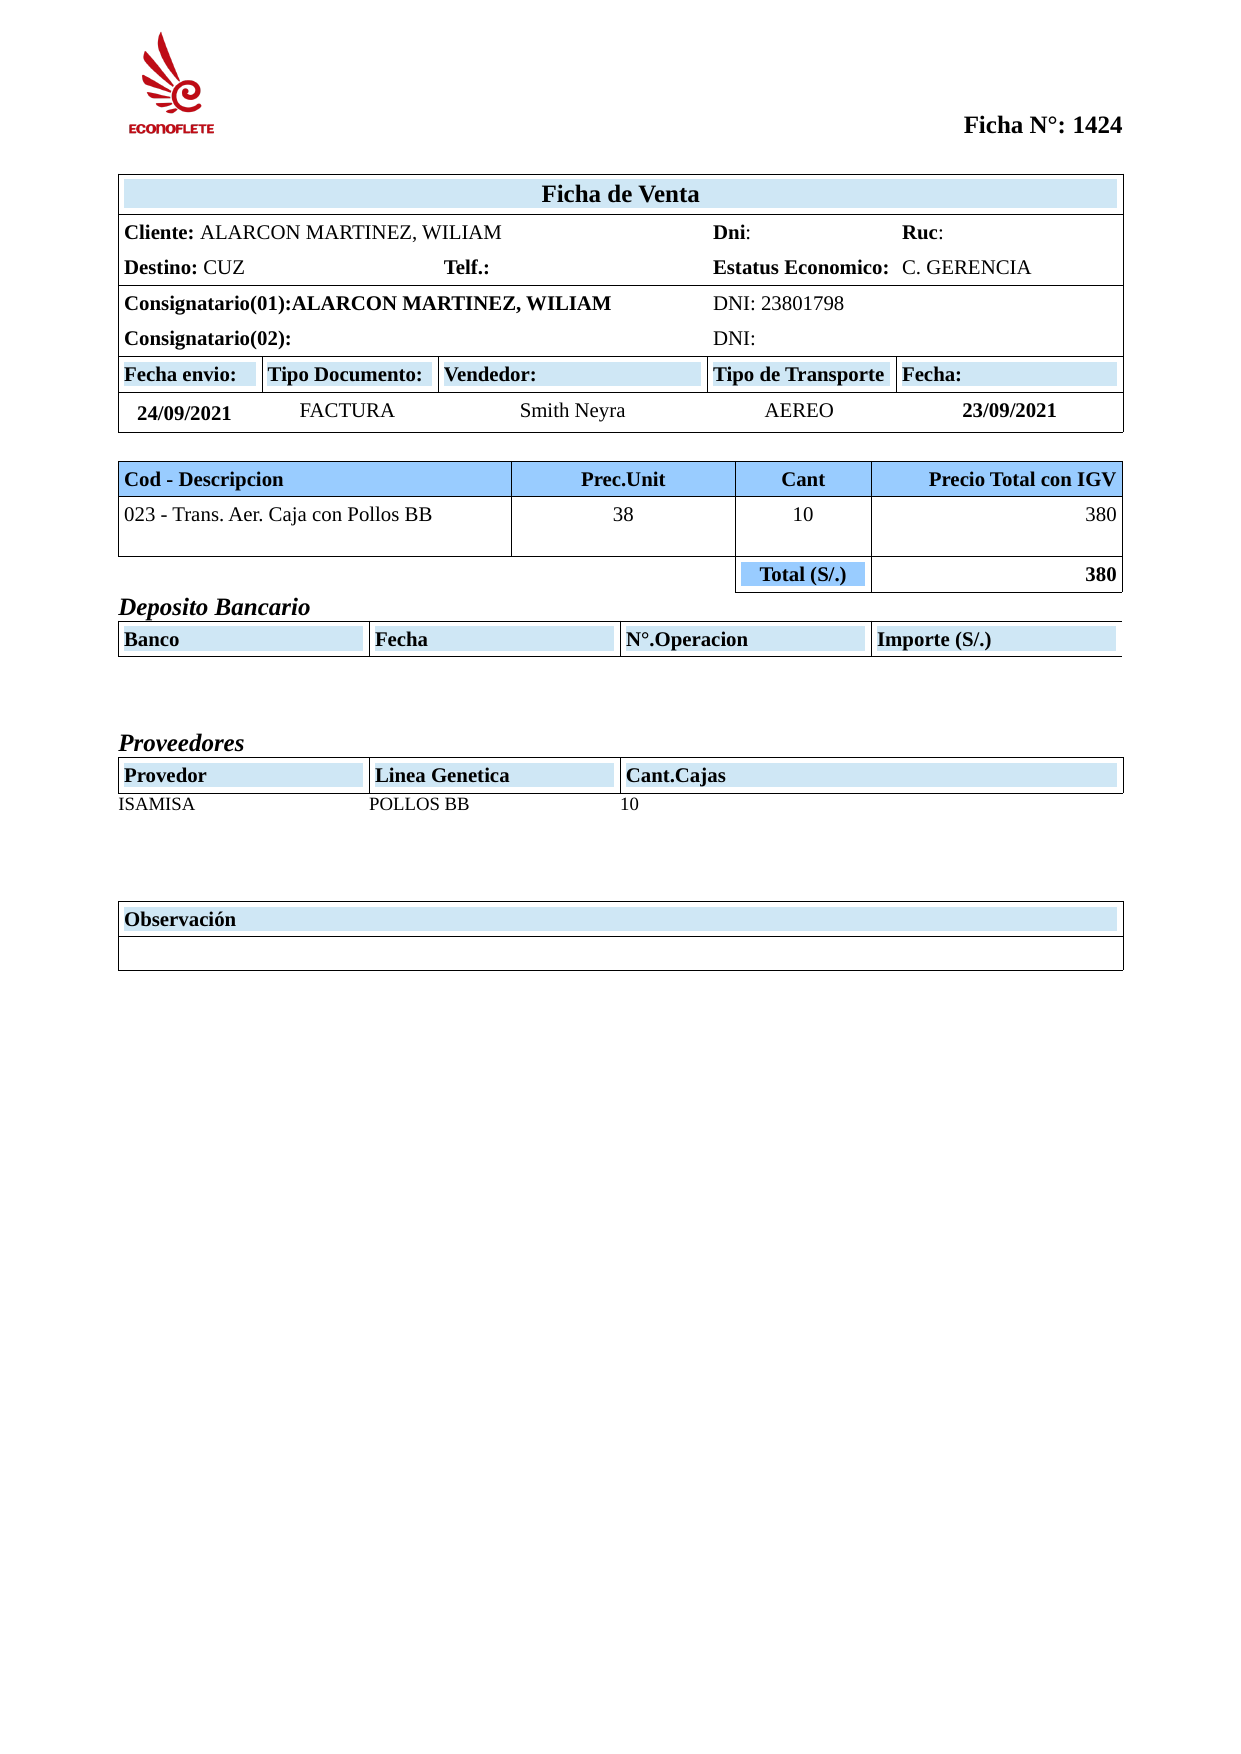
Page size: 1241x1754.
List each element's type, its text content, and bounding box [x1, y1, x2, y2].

table_cell POLLOS BB [369, 794, 620, 814]
table_cell [369, 858, 620, 879]
table_cell 380 [872, 497, 1122, 556]
table_header Importe (S/.) [872, 622, 1122, 656]
table_cell [369, 879, 620, 901]
table_cell 38 [512, 497, 735, 556]
table_cell [119, 937, 1123, 969]
table_cell [118, 657, 369, 680]
table_cell [118, 705, 369, 728]
table_cell 24/09/2021 [119, 393, 262, 432]
table_cell [511, 557, 735, 592]
picture [118, 31, 225, 134]
text Deposito Bancario [118, 592, 1122, 621]
table_cell [369, 680, 620, 704]
table_cell Cliente: ALARCON MARTINEZ, WILIAM [119, 215, 707, 249]
table_cell Vendedor: [439, 357, 707, 392]
table_cell [118, 858, 369, 879]
table_cell Telf.: [438, 249, 707, 285]
table_header Observación [119, 902, 1123, 936]
table_cell [871, 680, 1122, 704]
table_header Precio Total con IGV [872, 462, 1122, 496]
table_cell [118, 680, 369, 704]
table_cell [369, 705, 620, 728]
table_cell Fecha envio: [119, 357, 262, 392]
table_cell [369, 836, 620, 858]
table_cell [118, 557, 511, 592]
table_header Prec.Unit [512, 462, 735, 496]
table_cell DNI: [707, 321, 1123, 356]
table_cell [369, 657, 620, 680]
table_cell [118, 879, 369, 901]
table_cell [118, 815, 369, 836]
table_header Fecha [370, 622, 620, 656]
table_cell [620, 858, 1123, 879]
table_cell 23/09/2021 [896, 393, 1123, 432]
table_cell 023 - Trans. Aer. Caja con Pollos BB [119, 497, 511, 556]
table_cell Smith Neyra [438, 393, 707, 432]
table_cell 380 [872, 557, 1122, 592]
table_header Banco [119, 622, 369, 656]
table_cell Estatus Economico: [707, 249, 896, 285]
table_cell Consignatario(01):ALARCON MARTINEZ, WILIAM [119, 286, 707, 321]
table_cell Total (S/.) [736, 557, 871, 592]
table_cell [118, 836, 369, 858]
table_cell [620, 705, 871, 728]
table_cell Ruc: [896, 215, 1123, 249]
table_cell ISAMISA [118, 794, 369, 814]
table_cell [871, 657, 1122, 680]
table_cell [620, 680, 871, 704]
table_cell [620, 815, 1123, 836]
table_cell C. GERENCIA [896, 249, 1123, 285]
table_cell Consignatario(02): [119, 321, 707, 356]
table_header Ficha de Venta [119, 175, 1123, 214]
table_header Cant.Cajas [621, 758, 1123, 793]
table_cell Destino: CUZ [119, 249, 438, 285]
table_header Cant [736, 462, 871, 496]
table_cell [871, 705, 1122, 728]
table_header Cod - Descripcion [119, 462, 511, 496]
table_header Linea Genetica [370, 758, 620, 793]
table_cell 10 [620, 794, 1123, 814]
table_header Provedor [119, 758, 369, 793]
table_cell Tipo de Transporte [708, 357, 896, 392]
table_cell [369, 815, 620, 836]
table_header N°.Operacion [621, 622, 871, 656]
table_cell [620, 657, 871, 680]
table_cell 10 [736, 497, 871, 556]
table_cell Dni: [707, 215, 896, 249]
table_cell AEREO [707, 393, 896, 432]
table_cell Tipo Documento: [263, 357, 438, 392]
text Proveedores [118, 728, 1122, 757]
table_cell [620, 879, 1123, 901]
table_cell [620, 836, 1123, 858]
table_cell Fecha: [897, 357, 1123, 392]
table_cell FACTURA [262, 393, 438, 432]
table_cell DNI: 23801798 [707, 286, 1123, 321]
